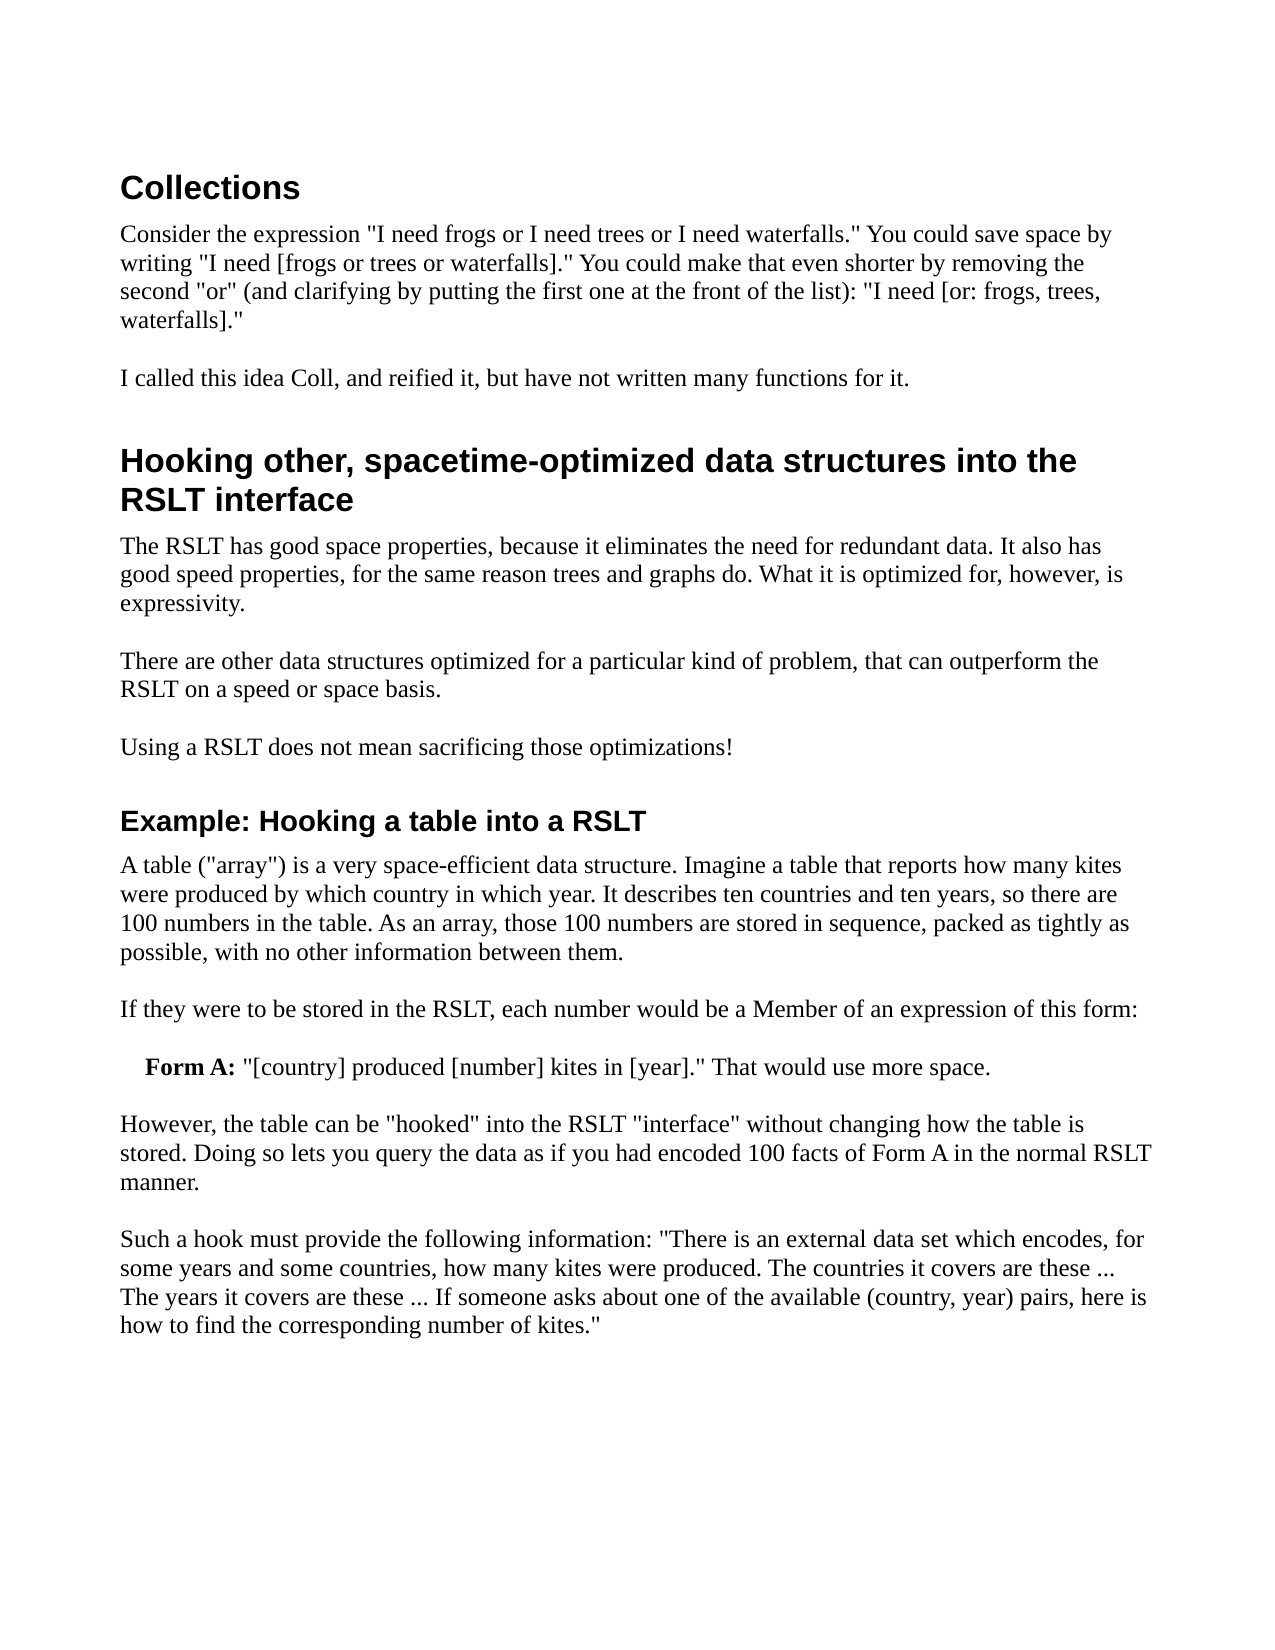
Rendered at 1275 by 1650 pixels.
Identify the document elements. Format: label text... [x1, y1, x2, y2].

text A table ("array") is a very space-efficient data structure. Imagine a table that reports how many kites were produced by which country in which year. It describes ten countries and ten years, so there are 100 numbers in the table. As an array, those 100 numbers are stored in sequence, packed as tightly as possible, with no other information between them. [120, 850, 1155, 965]
text The RSLT has good space properties, because it eliminates the need for redundant data. It also has good speed properties, for the same reason trees and graphs do. What it is optimized for, however, is expressivity. [120, 531, 1155, 617]
text Such a hook must provide the following information: "There is an external data set which encodes, for some years and some countries, how many kites were produced. The countries it covers are these ... The years it covers are these ... If someone asks about one of the available (country, year) pairs, here is how to find the corresponding number of kites." [120, 1224, 1155, 1339]
subtitle Example: Hooking a table into a RSLT [120, 804, 1155, 838]
text Form A: "[country] produced [number] kites in [year]." That would use more space. [120, 1052, 1155, 1080]
subtitle Hooking other, spacetime-optimized data structures into the RSLT interface [120, 441, 1155, 518]
text Consider the expression "I need frogs or I need trees or I need waterfalls." You could save space by writing "I need [frogs or trees or waterfalls]." You could make that even shorter by removing the second "or" (and clarifying by putting the first one at the front of the list): "I need [or: frogs, trees, waterfalls]." [120, 219, 1155, 334]
text There are other data structures optimized for a particular kind of problem, that can outperform the RSLT on a speed or space basis. [120, 646, 1155, 703]
subtitle Collections [120, 168, 1155, 206]
text I called this idea Coll, and reified it, but have not written many functions for it. [120, 363, 1155, 391]
text However, the table can be "hooked" into the RSLT "interface" without changing how the table is stored. Doing so lets you query the data as if you had encoded 100 facts of Form A in the normal RSLT manner. [120, 1109, 1155, 1195]
text If they were to be stored in the RSLT, each number would be a Member of an expression of this form: [120, 994, 1155, 1023]
text Using a RSLT does not mean sacrificing those optimizations! [120, 732, 1155, 761]
